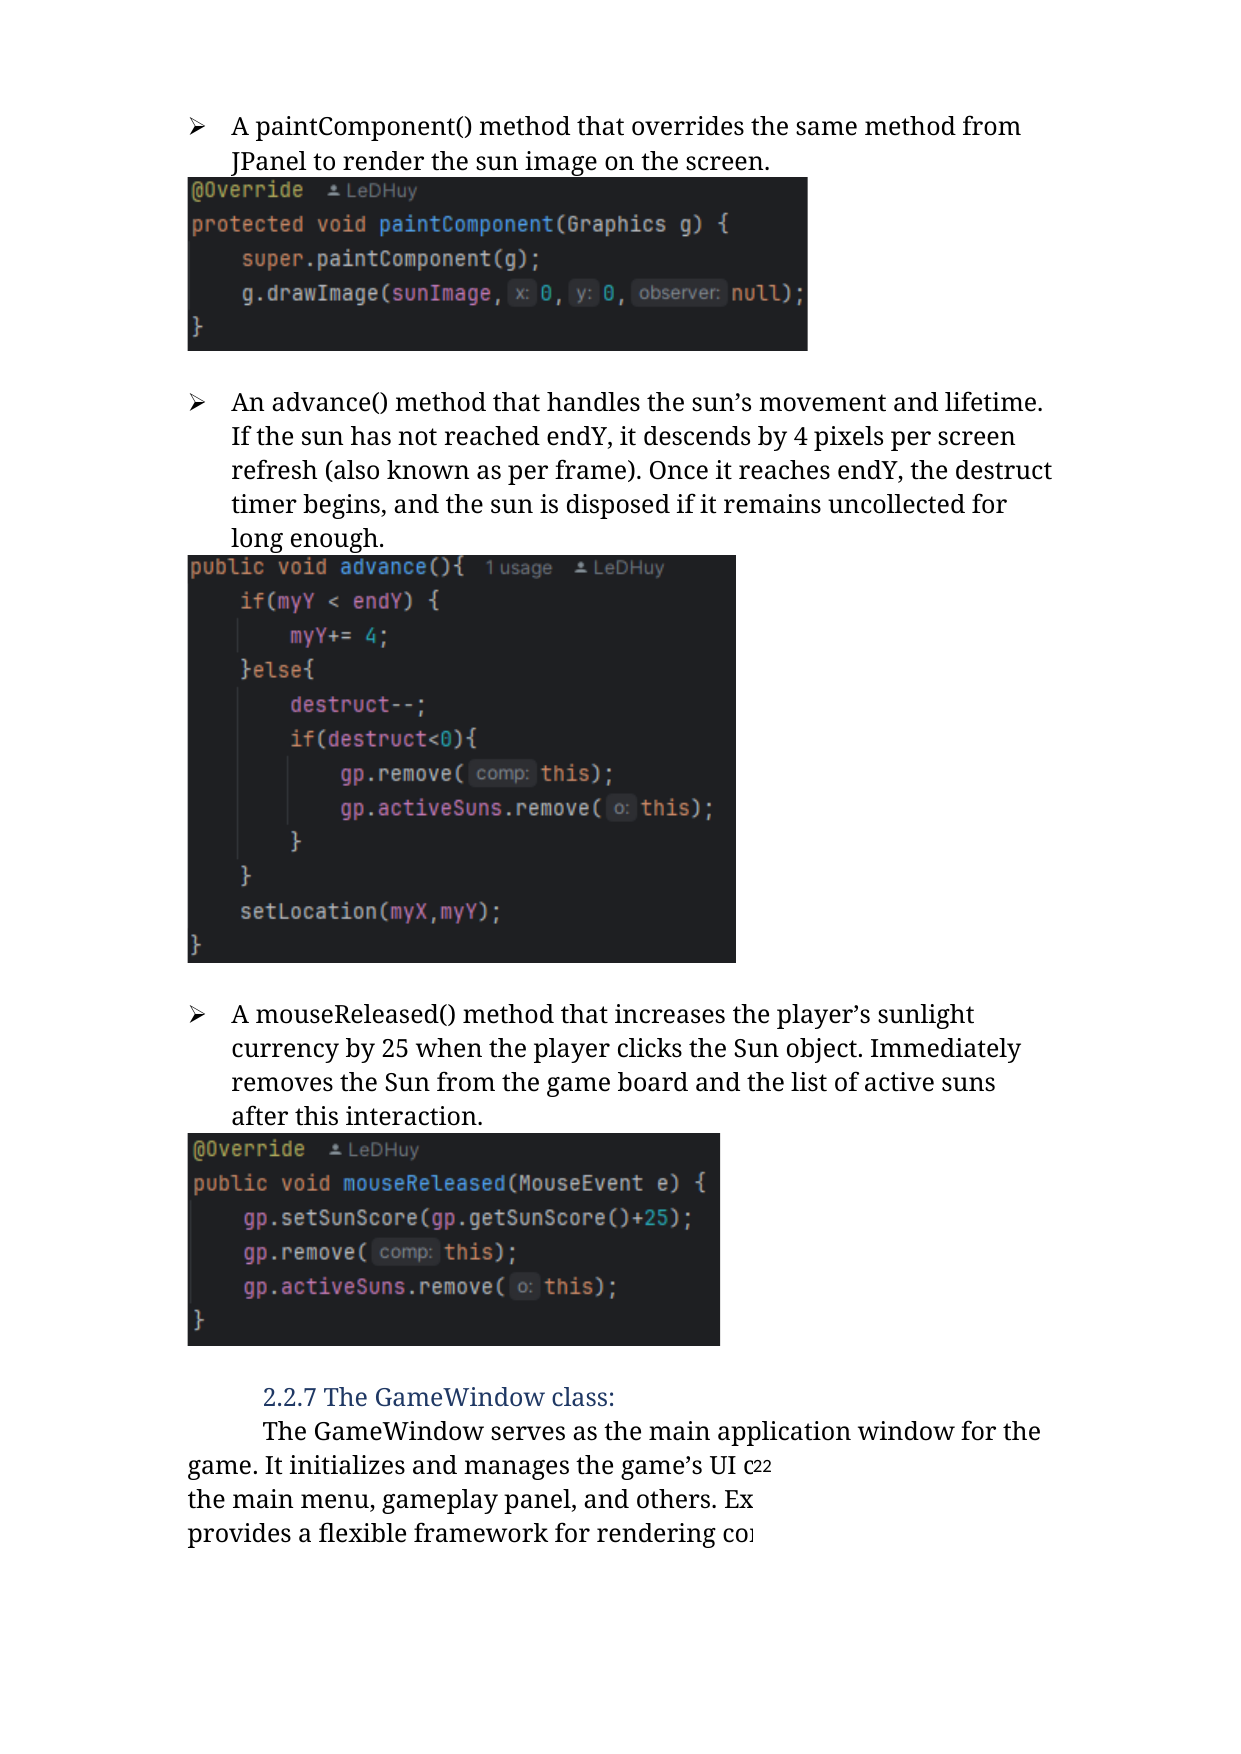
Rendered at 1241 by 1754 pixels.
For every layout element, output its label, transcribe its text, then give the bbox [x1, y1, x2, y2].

text The GameWindow serves as the main application window for the game. It initializes and manages the game’s UI components, including the main menu, gameplay panel, and others. Extending Jframe, this class provides a flexible framework for rendering components and handling [187, 1414, 1053, 1550]
list A mouseReleased() method that increases the player’s sunlight currency by 25 when the player clicks the Sun object. Immediately removes the Sun from the game board and the list of active suns after this interaction. [187, 997, 1053, 1133]
list A paintComponent() method that overrides the same method from JPanel to render the sun image on the screen. [187, 109, 1053, 177]
list An advance() method that handles the sun’s movement and lifetime. If the sun has not reached endY, it descends by 4 pixels per screen refresh (also known as per frame). Once it reaches endY, the destruct timer begins, and the sun is disposed if it remains uncollected for long enough. [187, 385, 1053, 555]
text 2.2.7 The GameWindow class: [187, 1380, 1053, 1414]
